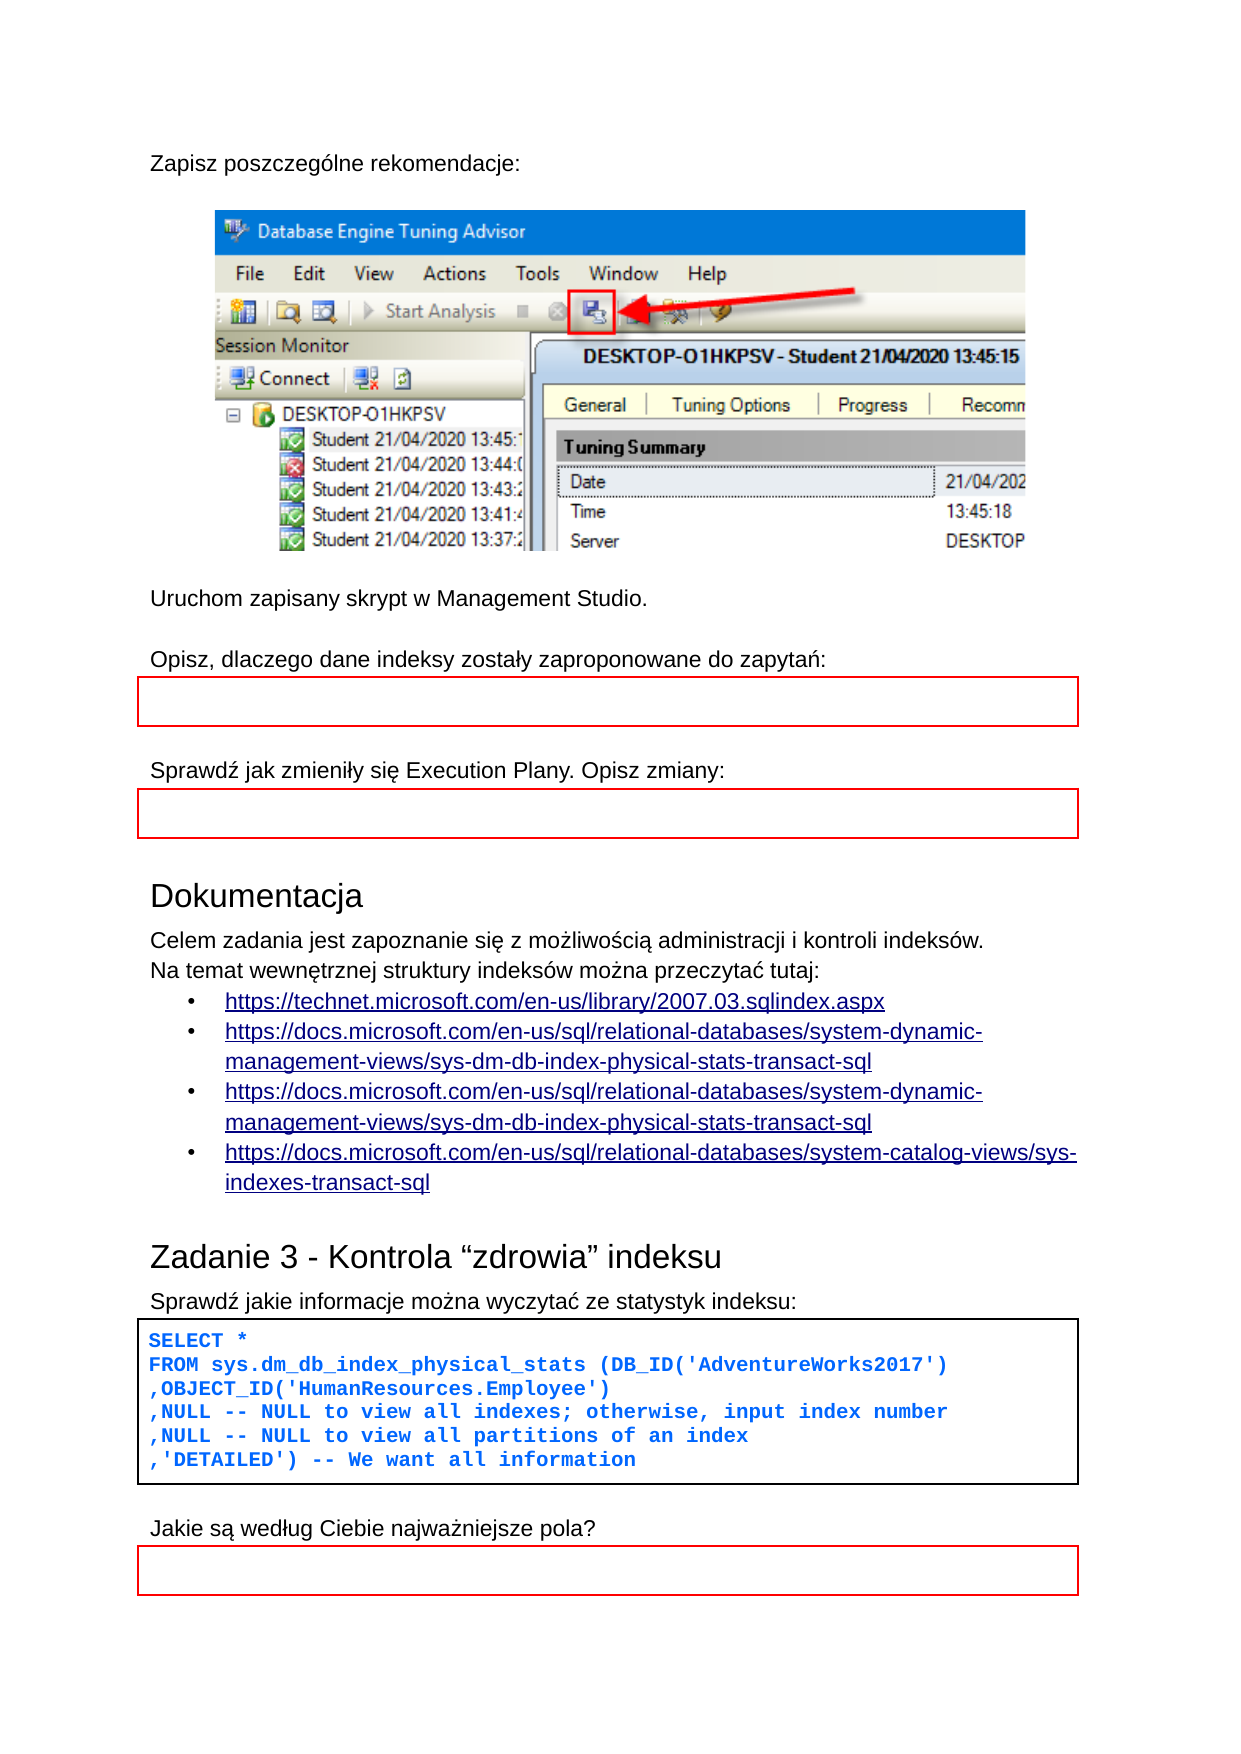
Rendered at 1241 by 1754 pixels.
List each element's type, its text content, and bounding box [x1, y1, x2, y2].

subtitle Zadanie 3 - Kontrola “zdrowia” indeksu [150, 1237, 1090, 1275]
picture [214, 210, 1026, 551]
text Opisz, dlaczego dane indeksy zostały zaproponowane do zapytań: [150, 646, 1090, 672]
text Zapisz poszczególne rekomendacje: [150, 150, 1090, 207]
table_header SELECT * FROM sys.dm_db_index_physical_stats (DB_ID('AdventureWorks2017') ,OBJECT_ID('HumanResources.Employee') ,NULL -- NULL to view all indexes; otherwise, input index number ,NULL -- NULL to view all partitions of an index ,'DETAILED') -- We want all information [139, 1320, 1077, 1483]
text Sprawdź jakie informacje można wyczytać ze statystyk indeksu: [150, 1288, 1090, 1314]
text Na temat wewnętrznej struktury indeksów można przeczytać tutaj: [150, 957, 1090, 984]
list https://docs.microsoft.com/en-us/sql/relational-databases/system-dynamic-management-views/sys-dm-db-index-physical-stats-transact-sql [187, 1078, 1090, 1135]
text Jakie są według Ciebie najważniejsze pola? [150, 1515, 1090, 1541]
table_header [139, 678, 1077, 725]
text Sprawdź jak zmieniły się Execution Plany. Opisz zmiany: [150, 757, 1090, 784]
subtitle Dokumentacja [150, 876, 1090, 915]
text Uruchom zapisany skrypt w Management Studio. [150, 585, 1090, 611]
table_header [139, 790, 1077, 837]
list https://docs.microsoft.com/en-us/sql/relational-databases/system-dynamic-management-views/sys-dm-db-index-physical-stats-transact-sql [187, 1018, 1090, 1074]
list https://technet.microsoft.com/en-us/library/2007.03.sqlindex.aspx [187, 988, 1090, 1014]
table_header [139, 1547, 1077, 1594]
list https://docs.microsoft.com/en-us/sql/relational-databases/system-catalog-views/sys-indexes-transact-sql [187, 1139, 1090, 1195]
text Celem zadania jest zapoznanie się z możliwością administracji i kontroli indeksów. [150, 927, 1090, 954]
